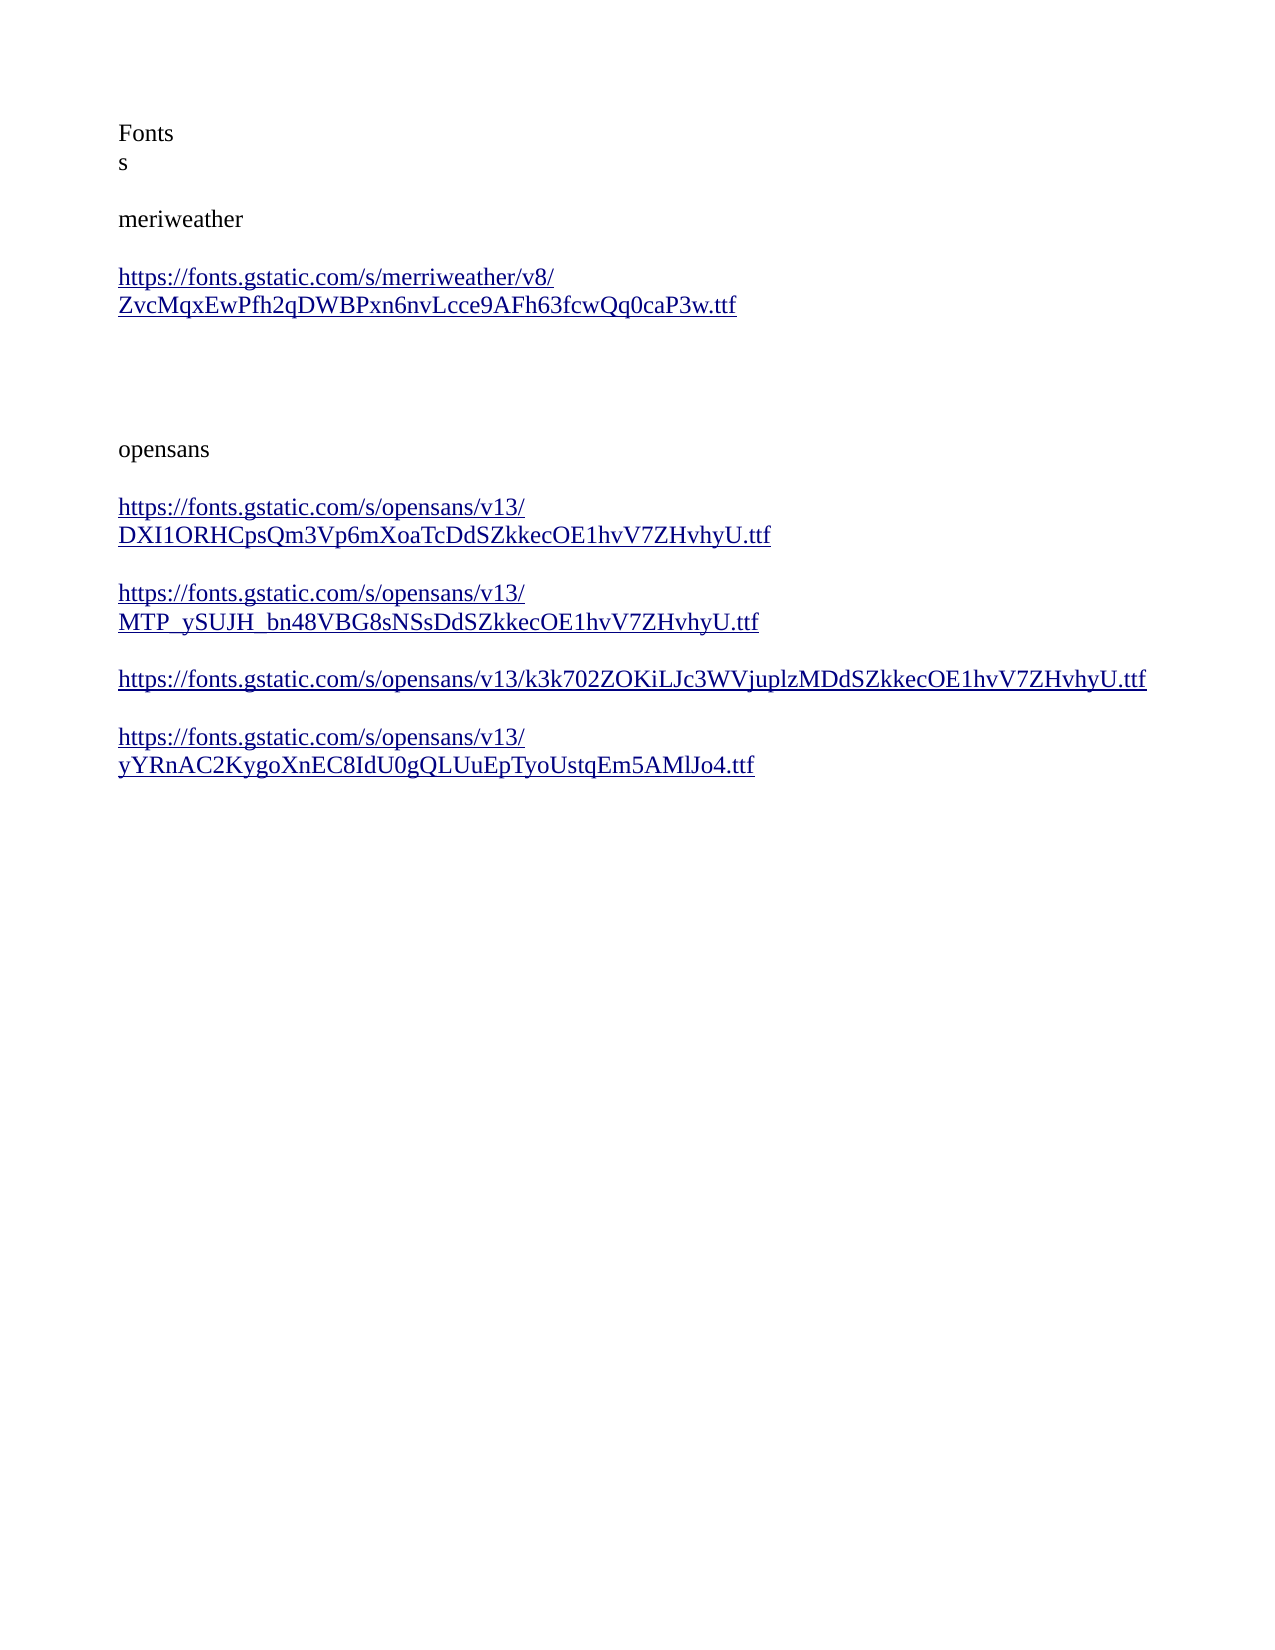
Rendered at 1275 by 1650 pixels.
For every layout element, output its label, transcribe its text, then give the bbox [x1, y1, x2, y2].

text meriweather [118, 204, 1157, 233]
text s [118, 147, 1157, 176]
text https://fonts.gstatic.com/s/opensans/v13/k3k702ZOKiLJc3WVjuplzMDdSZkkecOE1hvV7ZHvhyU.ttf [118, 664, 1157, 693]
text https://fonts.gstatic.com/s/opensans/v13/yYRnAC2KygoXnEC8IdU0gQLUuEpTyoUstqEm5AMlJo4.ttf [118, 722, 1157, 808]
text https://fonts.gstatic.com/s/opensans/v13/DXI1ORHCpsQm3Vp6mXoaTcDdSZkkecOE1hvV7ZHvhyU.ttf [118, 492, 1157, 549]
text https://fonts.gstatic.com/s/merriweather/v8/ZvcMqxEwPfh2qDWBPxn6nvLcce9AFh63fcwQq0caP3w.ttf [118, 262, 1157, 319]
text opensans [118, 434, 1157, 463]
text https://fonts.gstatic.com/s/opensans/v13/MTP_ySUJH_bn48VBG8sNSsDdSZkkecOE1hvV7ZHvhyU.ttf [118, 578, 1157, 636]
text Fonts [118, 118, 1157, 147]
